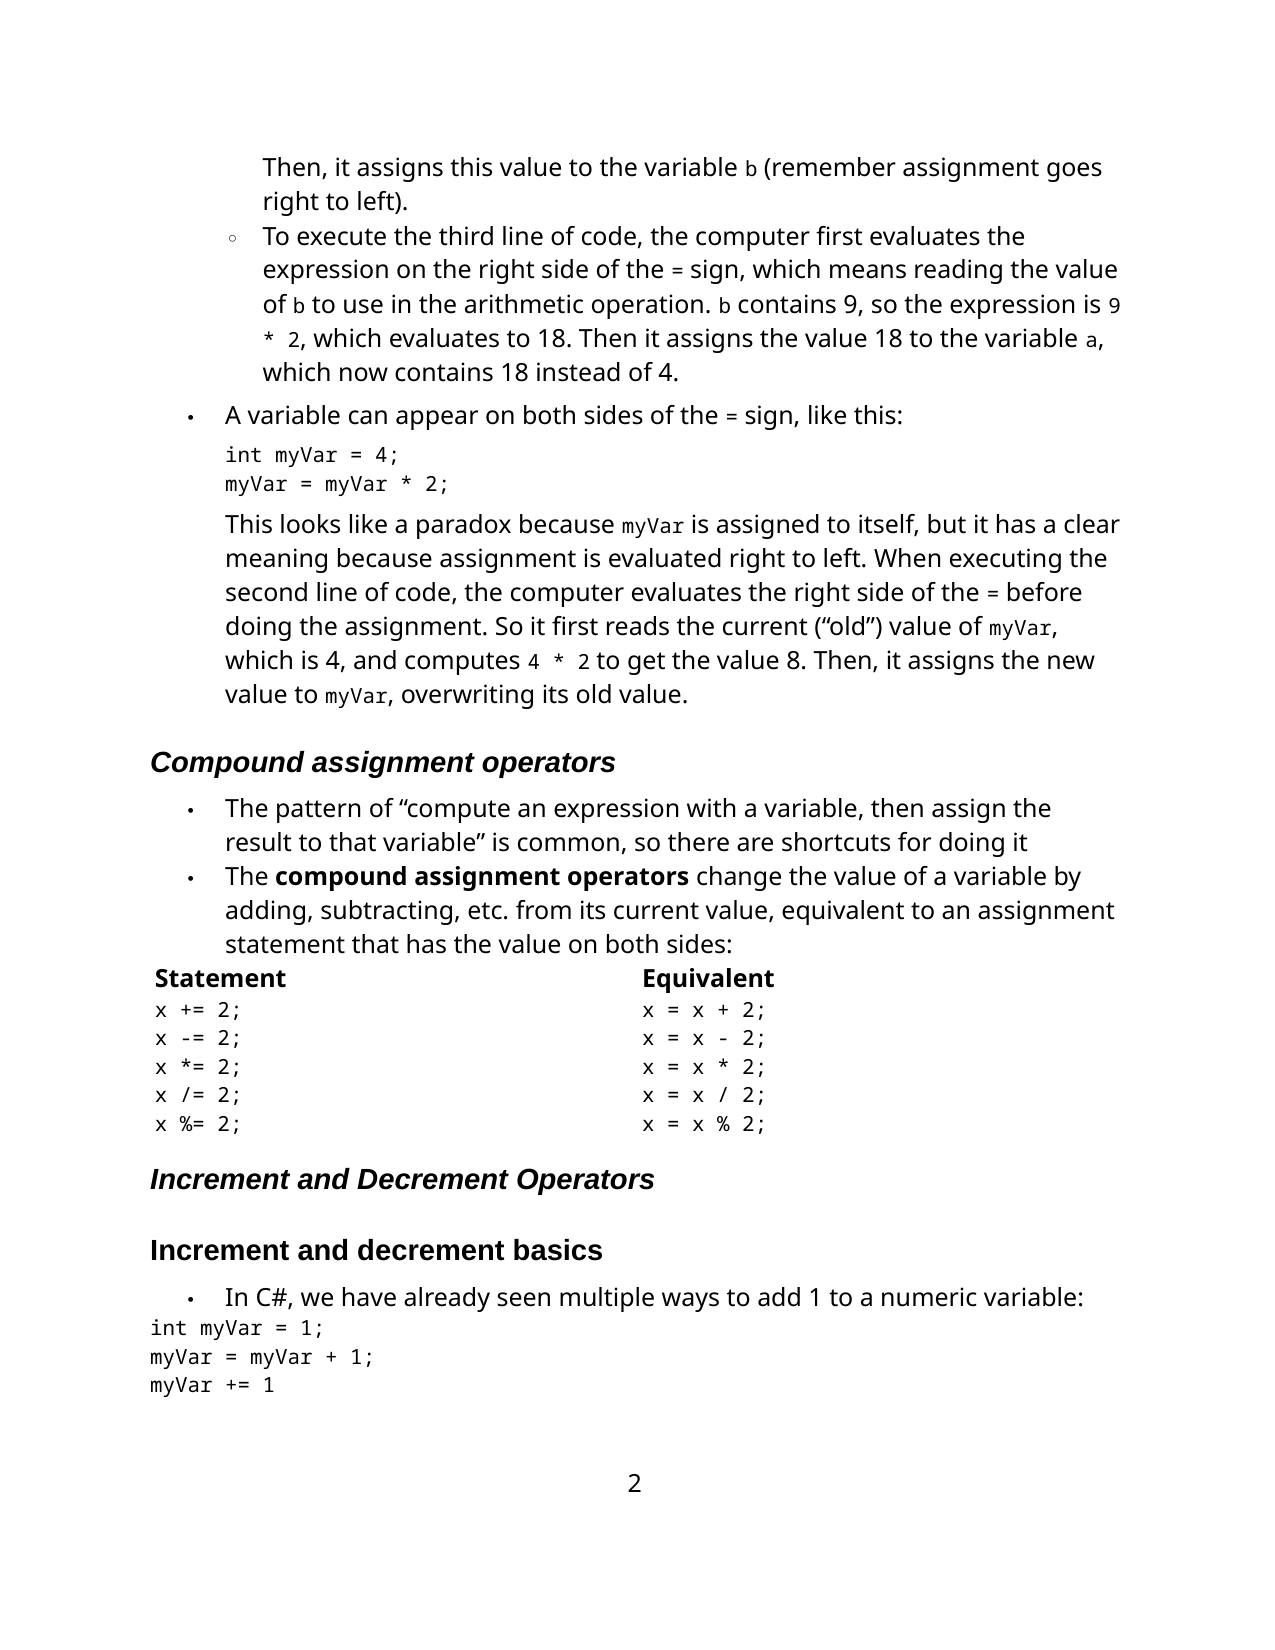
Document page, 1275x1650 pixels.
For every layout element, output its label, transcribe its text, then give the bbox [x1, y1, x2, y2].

list The pattern of “compute an expression with a variable, then assign the result to that variable” is common, so there are shortcuts for doing it [187, 791, 1125, 859]
table_cell x = x * 2; [638, 1052, 1125, 1080]
list This looks like a paradox because myVar is assigned to itself, but it has a clear meaning because assignment is evaluated right to left. When executing the second line of code, the computer evaluates the right side of the = before doing the assignment. So it first reads the current (“old”) value of myVar, which is 4, and computes 4 * 2 to get the value 8. Then, it assigns the new value to myVar, overwriting its old value. [187, 506, 1125, 711]
table_cell x %= 2; [150, 1109, 637, 1137]
table_cell x = x % 2; [638, 1109, 1125, 1137]
table_header Equivalent [638, 961, 1125, 995]
subtitle Increment and Decrement Operators [150, 1162, 1125, 1196]
table_cell x += 2; [150, 995, 637, 1023]
list In C#, we have already seen multiple ways to add 1 to a numeric variable: [187, 1279, 1125, 1313]
subtitle Increment and decrement basics [150, 1233, 1125, 1267]
text myVar += 1 [150, 1370, 1125, 1399]
table_cell x = x / 2; [638, 1080, 1125, 1109]
list A variable can appear on both sides of the = sign, like this: [187, 397, 1125, 431]
list Then, it assigns this value to the variable b (remember assignment goes right to left). [225, 150, 1125, 218]
text int myVar = 1; [150, 1313, 1125, 1342]
table_cell x -= 2; [150, 1024, 637, 1052]
subtitle Compound assignment operators [150, 744, 1125, 778]
list myVar = myVar * 2; [187, 469, 1125, 497]
table_cell x = x + 2; [638, 995, 1125, 1023]
table_cell x /= 2; [150, 1080, 637, 1109]
table_cell x = x - 2; [638, 1024, 1125, 1052]
list To execute the third line of code, the computer first evaluates the expression on the right side of the = sign, which means reading the value of b to use in the arithmetic operation. b contains 9, so the expression is 9 * 2, which evaluates to 18. Then it assigns the value 18 to the variable a, which now contains 18 instead of 4. [225, 218, 1125, 388]
table_cell x *= 2; [150, 1052, 637, 1080]
table_header Statement [150, 961, 637, 995]
text myVar = myVar + 1; [150, 1342, 1125, 1370]
list int myVar = 4; [187, 440, 1125, 469]
list The compound assignment operators change the value of a variable by adding, subtracting, etc. from its current value, equivalent to an assignment statement that has the value on both sides: [187, 859, 1125, 961]
